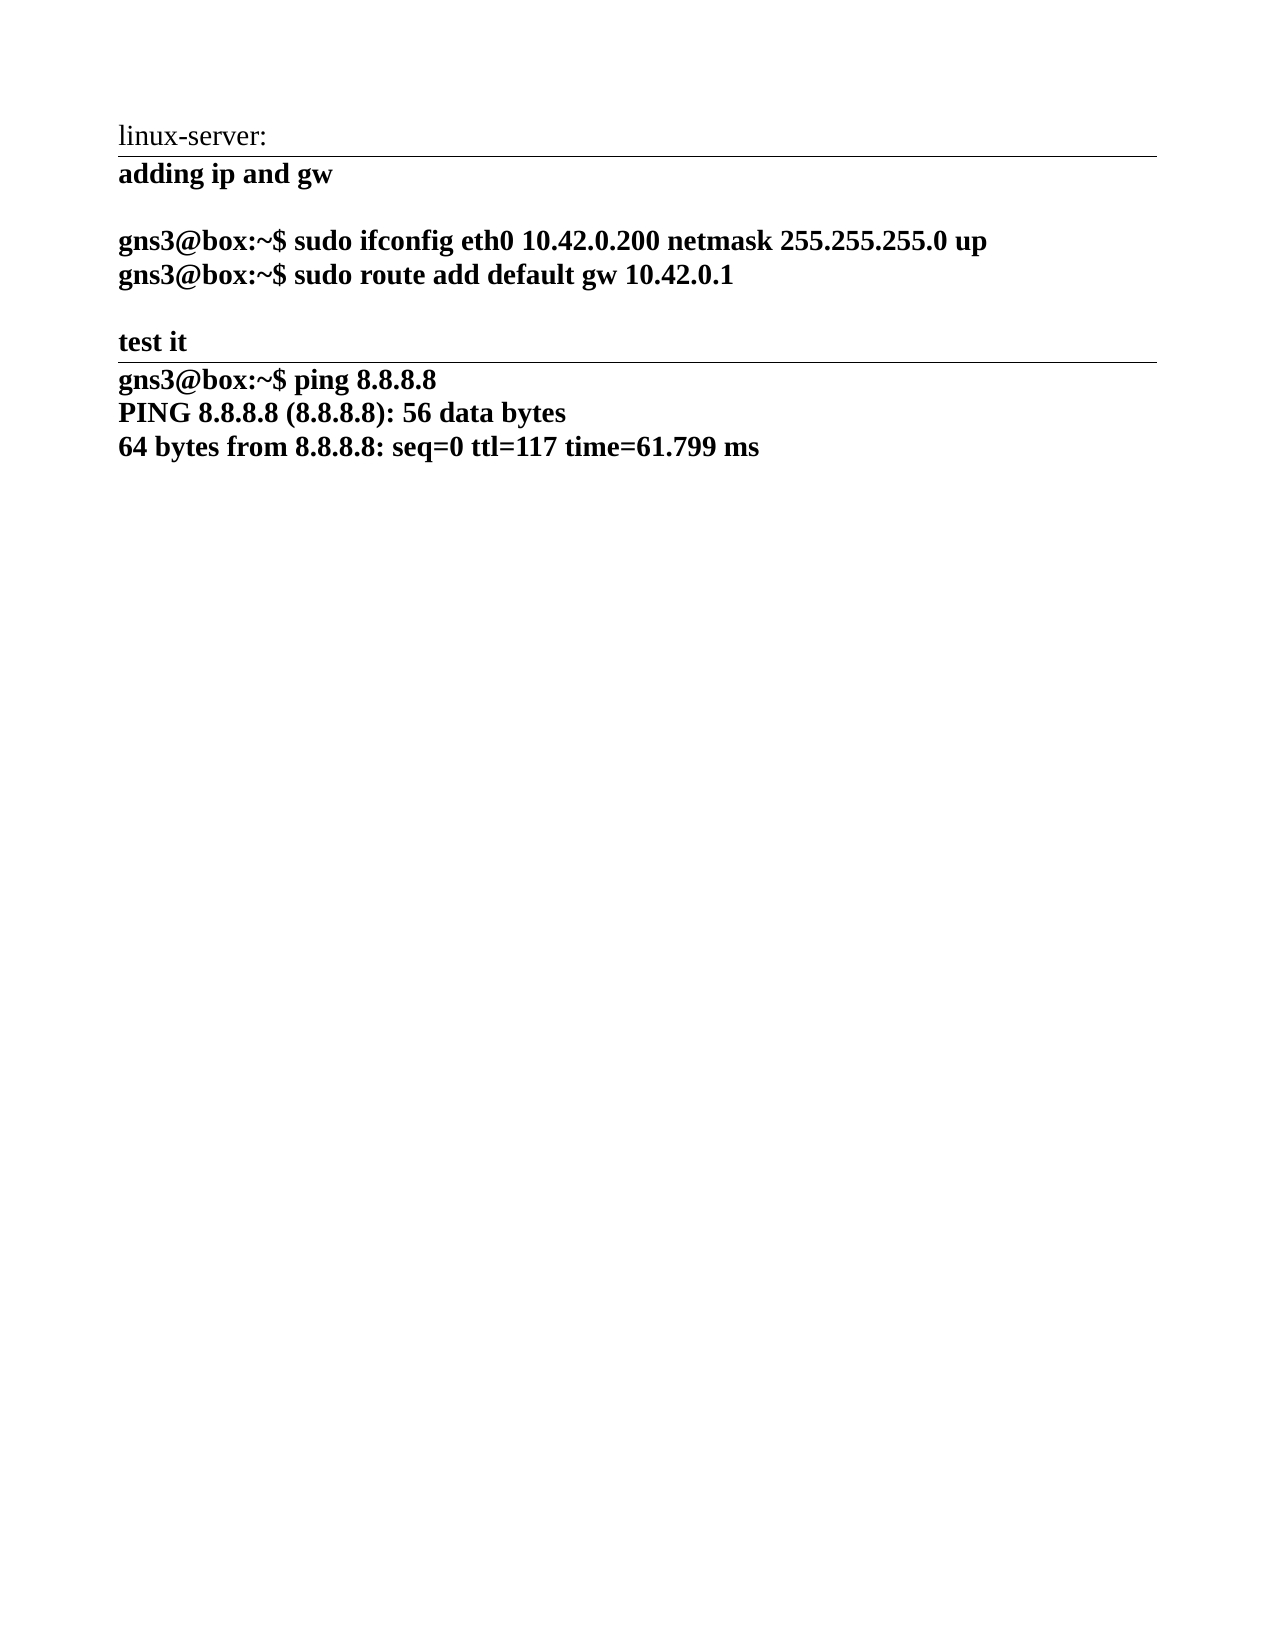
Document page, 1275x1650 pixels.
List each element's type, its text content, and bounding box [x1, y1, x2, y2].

text 64 bytes from 8.8.8.8: seq=0 ttl=117 time=61.799 ms [118, 429, 1157, 462]
text test it [118, 324, 1157, 362]
text PING 8.8.8.8 (8.8.8.8): 56 data bytes [118, 395, 1157, 429]
text gns3@box:~$ ping 8.8.8.8 [118, 363, 1157, 395]
text gns3@box:~$ sudo route add default gw 10.42.0.1 [118, 257, 1157, 290]
text gns3@box:~$ sudo ifconfig eth0 10.42.0.200 netmask 255.255.255.0 up [118, 223, 1157, 257]
text adding ip and gw [118, 157, 1157, 190]
text linux-server: [118, 118, 1157, 156]
